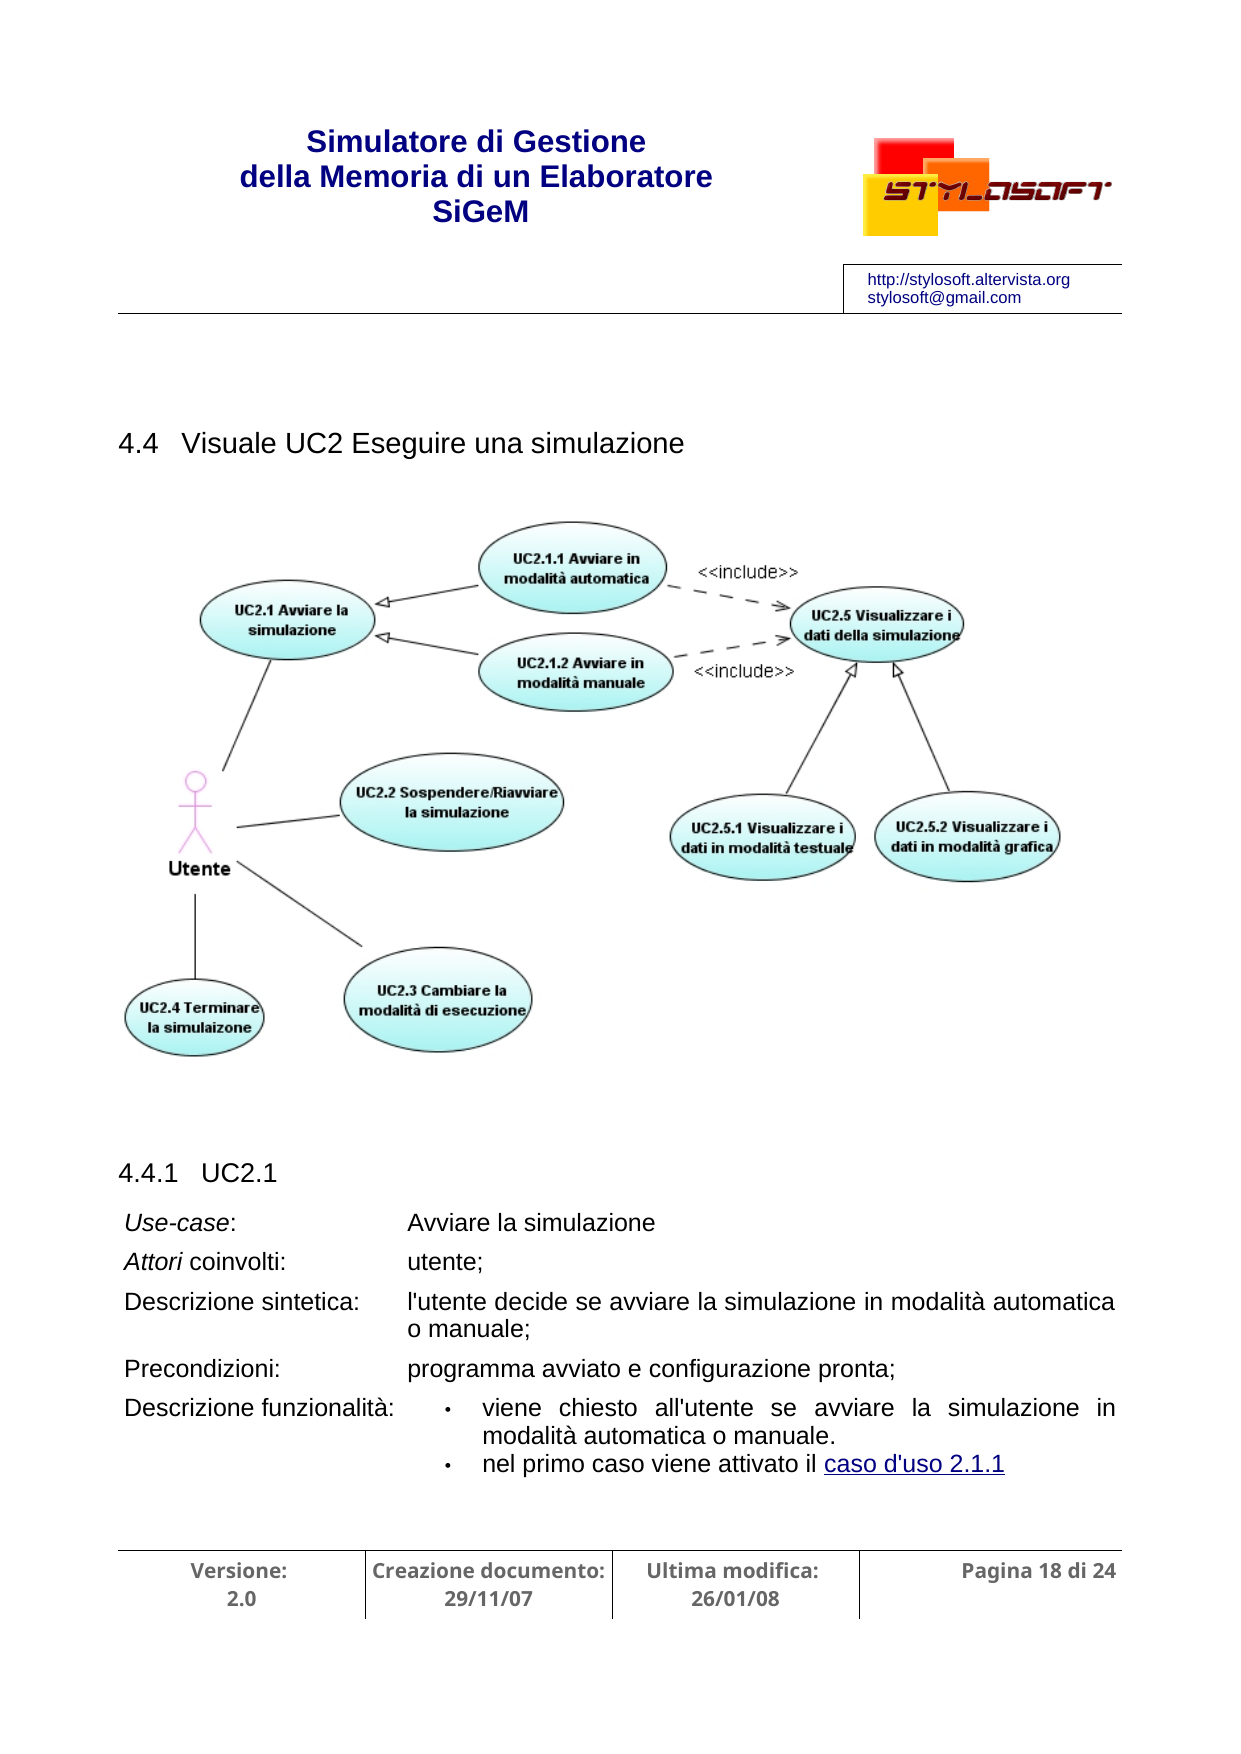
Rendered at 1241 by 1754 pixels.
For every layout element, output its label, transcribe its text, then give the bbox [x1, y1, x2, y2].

subtitle Visuale UC2 Eseguire una simulazione [118, 427, 1122, 460]
picture [848, 123, 1117, 247]
table_cell Attori coinvolti: [118, 1242, 401, 1282]
table_cell Descrizione sintetica: [118, 1282, 401, 1349]
table_header Use-case: [118, 1203, 401, 1242]
picture [97, 490, 1087, 1087]
table_cell viene chiesto all'utente se avviare la simulazione in modalità automatica o manuale. nel primo caso viene attivato il caso d'uso 2.1.1 [401, 1388, 1122, 1483]
table_cell programma avviato e configurazione pronta; [401, 1349, 1122, 1388]
table_cell l'utente decide se avviare la simulazione in modalità automatica o manuale; [401, 1282, 1122, 1349]
table_header Avviare la simulazione [401, 1203, 1122, 1242]
table_cell Descrizione funzionalità: [118, 1388, 401, 1483]
table_cell Precondizioni: [118, 1349, 401, 1388]
table_cell utente; [401, 1242, 1122, 1282]
subtitle UC2.1 [118, 1158, 1122, 1188]
